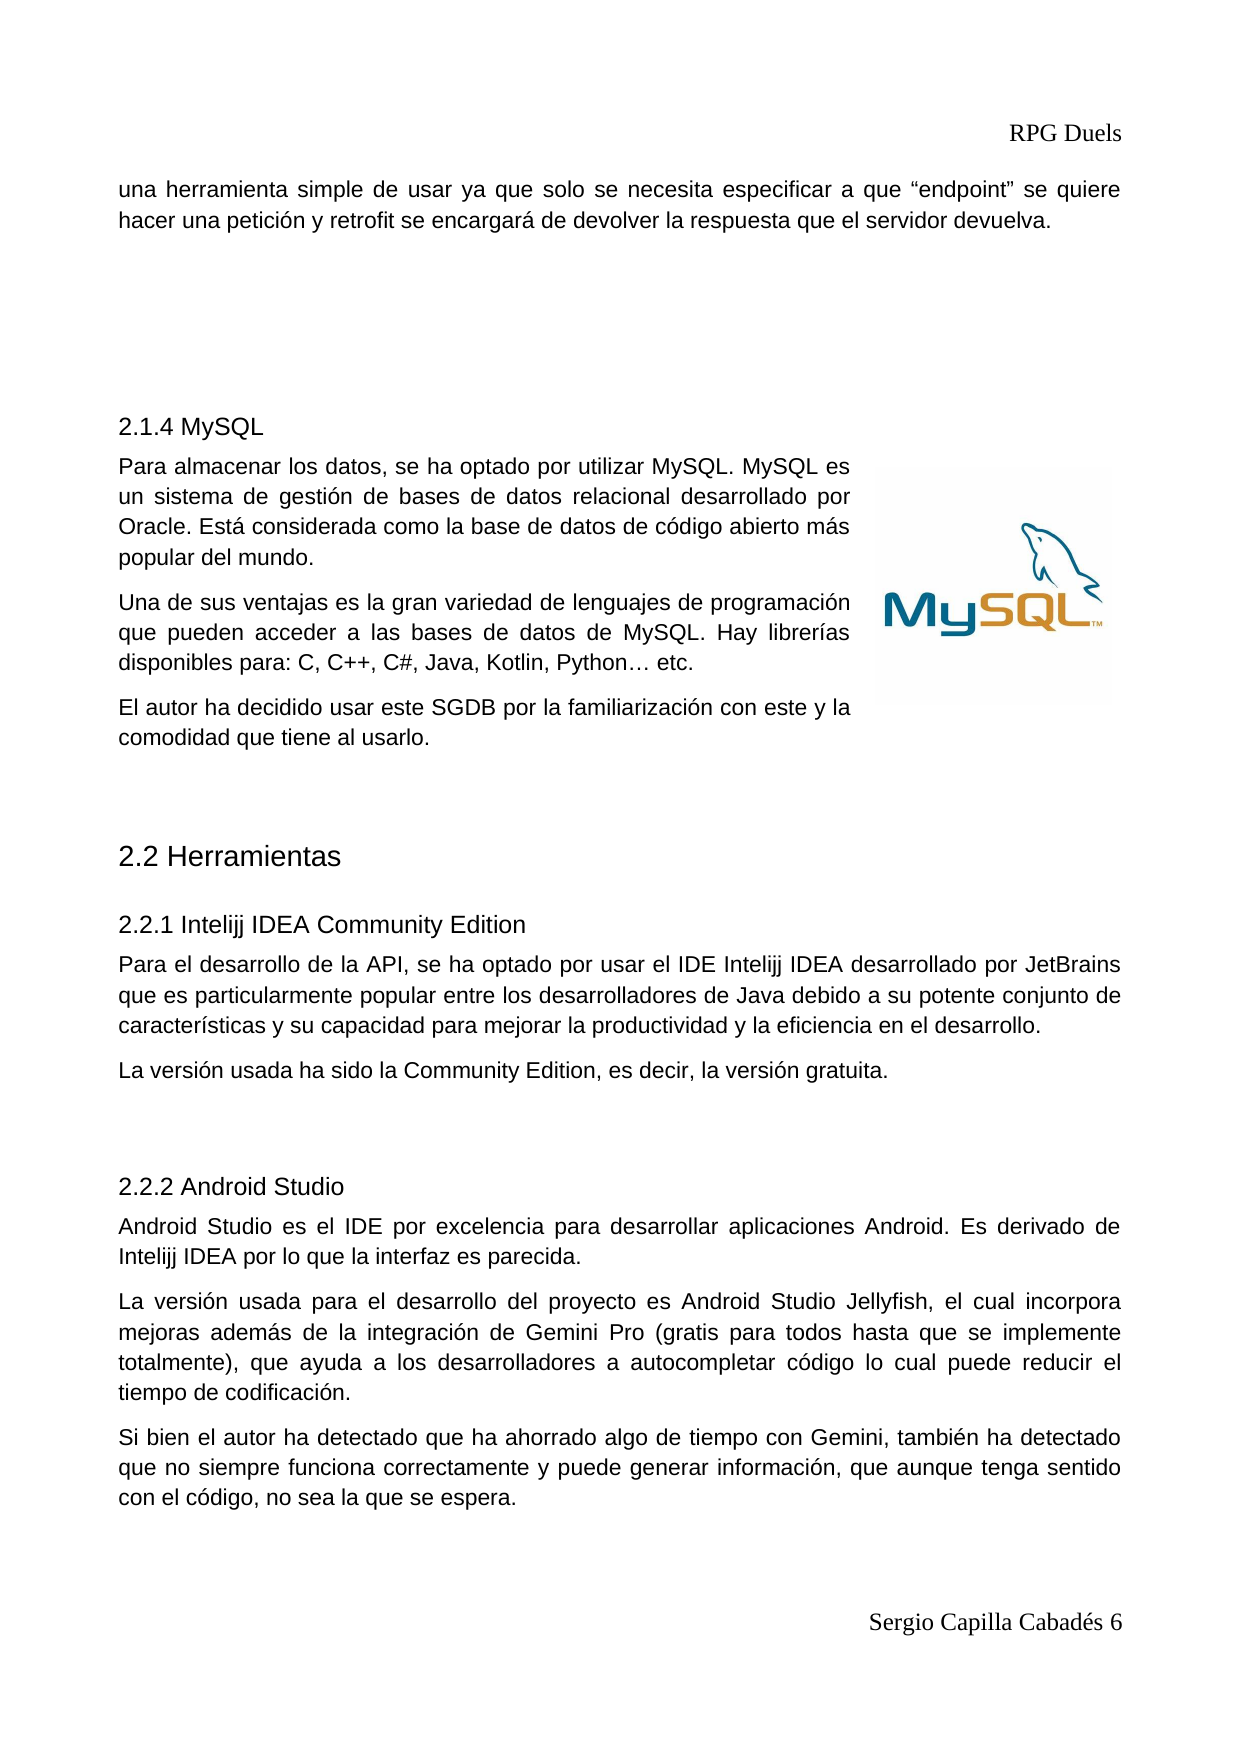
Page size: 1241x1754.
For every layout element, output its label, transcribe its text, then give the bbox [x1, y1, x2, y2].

text 2.2.1 Intelijj IDEA Community Edition [118, 910, 1122, 939]
text Una de sus ventajas es la gran variedad de lenguajes de programación que pueden acceder a las bases de datos de MySQL. Hay librerías disponibles para: C, C++, C#, Java, Kotlin, Python… etc. [118, 588, 874, 675]
text El autor ha decidido usar este SGDB por la familiarización con este y la comodidad que tiene al usarlo. [118, 694, 1122, 750]
text La versión usada ha sido la Community Edition, es decir, la versión gratuita. [118, 1057, 1122, 1083]
text 2.2 Herramientas [118, 839, 1122, 873]
text Para almacenar los datos, se ha optado por utilizar MySQL. MySQL es un sistema de gestión de bases de datos relacional desarrollado por Oracle. Está considerada como la base de datos de código abierto más popular del mundo. [118, 453, 1122, 570]
text 2.2.2 Android Studio [118, 1172, 1122, 1201]
text La versión usada para el desarrollo del proyecto es Android Studio Jellyfish, el cual incorpora mejoras además de la integración de Gemini Pro (gratis para todos hasta que se implemente totalmente), que ayuda a los desarrolladores a autocompletar código lo cual puede reducir el tiempo de codificación. [118, 1288, 1122, 1405]
text Si bien el autor ha detectado que ha ahorrado algo de tiempo con Gemini, también ha detectado que no siempre funciona correctamente y puede generar información, que aunque tenga sentido con el código, no sea la que se espera. [118, 1424, 1122, 1511]
text Para el desarrollo de la API, se ha optado por usar el IDE Intelijj IDEA desarrollado por JetBrains que es particularmente popular entre los desarrolladores de Java debido a su potente conjunto de características y su capacidad para mejorar la productividad y la eficiencia en el desarrollo. [118, 951, 1122, 1038]
text Android Studio es el IDE por excelencia para desarrollar aplicaciones Android. Es derivado de Intelijj IDEA por lo que la interfaz es parecida. [118, 1213, 1122, 1269]
text una herramienta simple de usar ya que solo se necesita especificar a que “endpoint” se quiere hacer una petición y retrofit se encargará de devolver la respuesta que el servidor devuelva. [118, 176, 1122, 233]
picture [874, 467, 1113, 706]
text 2.1.4 MySQL [118, 412, 1122, 440]
